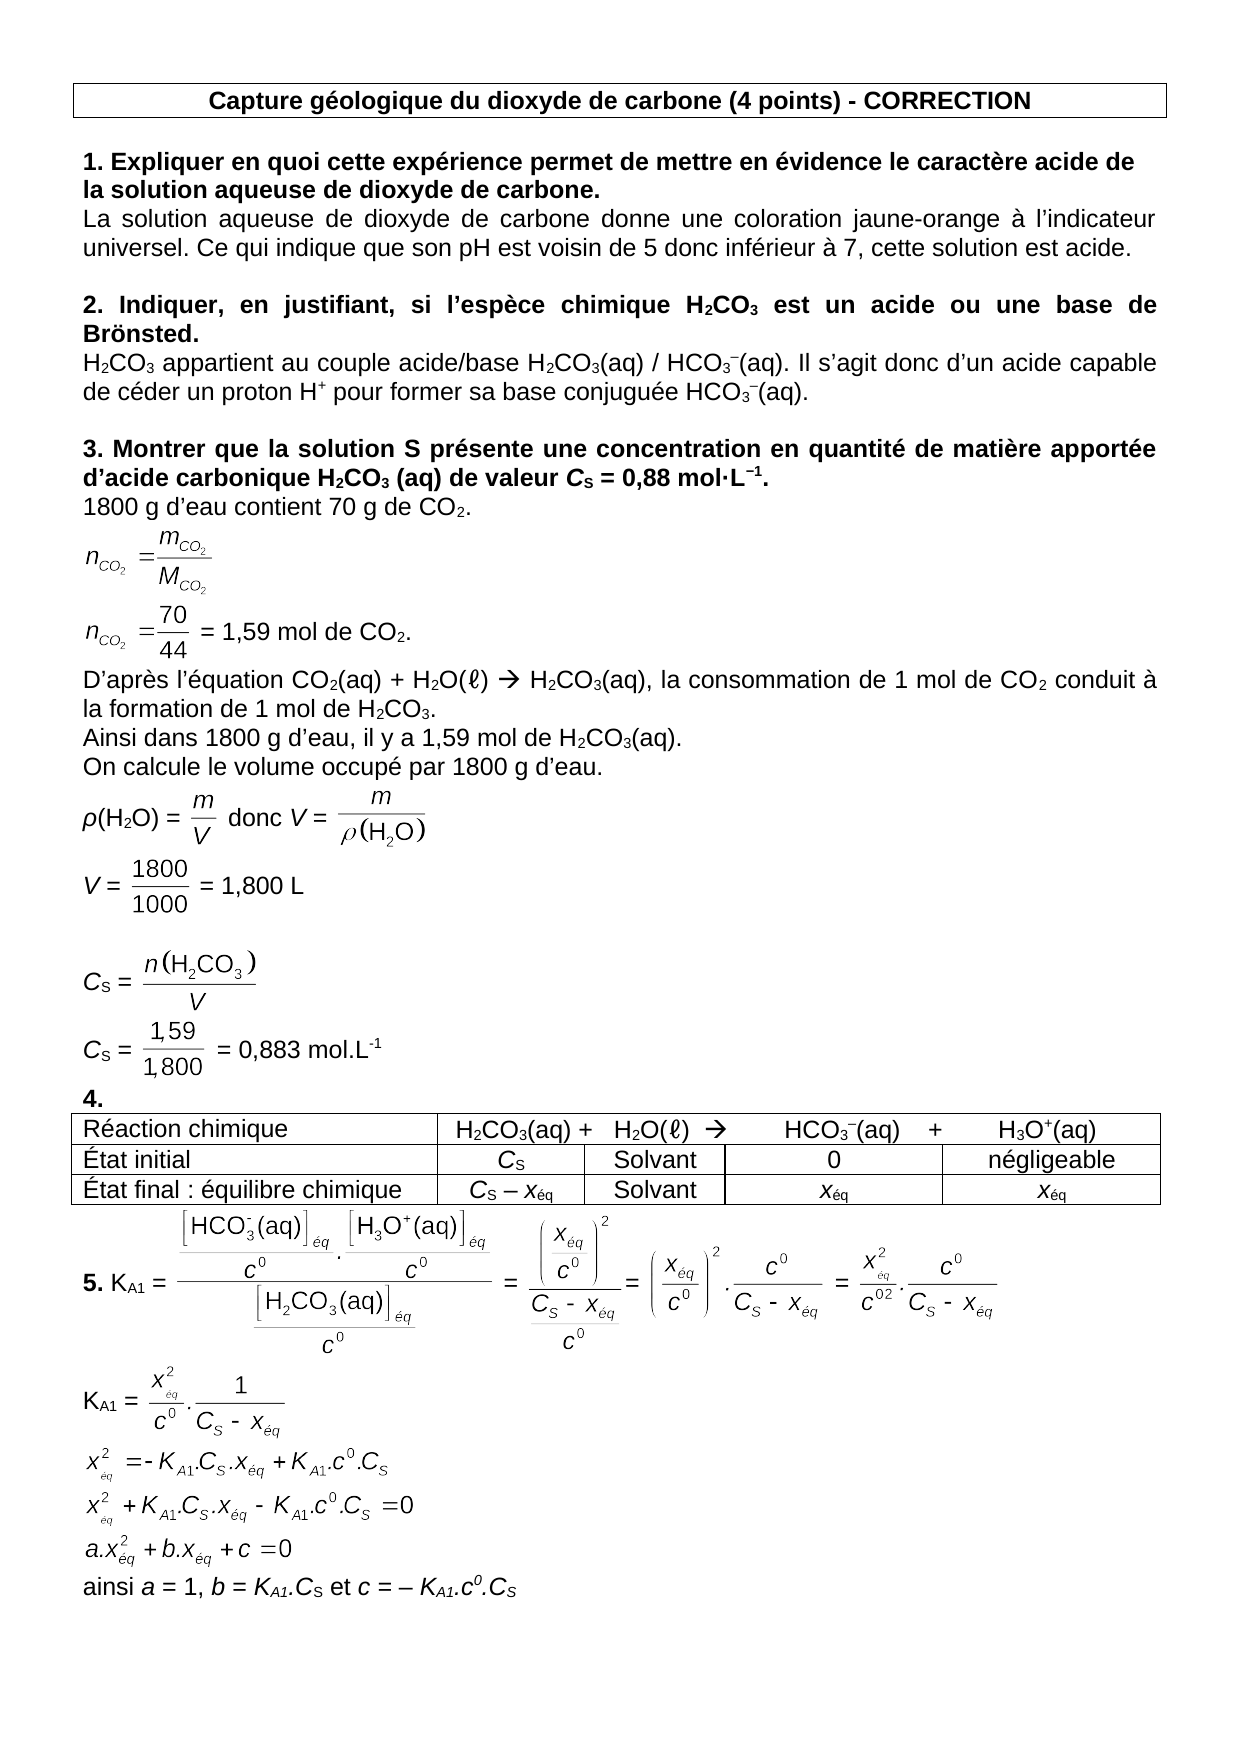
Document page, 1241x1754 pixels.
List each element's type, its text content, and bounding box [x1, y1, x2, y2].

text 1800 g d’eau contient 70 g de CO2. [83, 491, 1157, 520]
table_cell négligeable [943, 1145, 1160, 1174]
text = 1,59 mol de CO2. [83, 599, 1157, 664]
text ρ(H2O) = donc V = [83, 780, 1157, 853]
table_cell État final : équilibre chimique [72, 1175, 437, 1204]
table_cell État initial [72, 1145, 437, 1174]
table_cell CS – xéq [438, 1175, 584, 1204]
text La solution aqueuse de dioxyde de carbone donne une coloration jaune-orange à l’indicateur universel. Ce qui indique que son pH est voisin de 5 donc inférieur à 7, cette solution est acide. [83, 204, 1157, 261]
text Ainsi dans 1800 g d’eau, il y a 1,59 mol de H2CO3(aq). [83, 723, 1157, 752]
text Capture géologique du dioxyde de carbone (4 points) - CORRECTION [74, 84, 1166, 117]
table_cell CS [438, 1145, 584, 1174]
text H2CO3 appartient au couple acide/base H2CO3(aq) / HCO3–(aq). Il s’agit donc d’un acide capable de céder un proton H+ pour former sa base conjuguée HCO3–(aq). [83, 348, 1157, 405]
table_cell 0 [726, 1145, 942, 1174]
text V = = 1,800 L [83, 853, 1157, 918]
text 4. [83, 1084, 1157, 1113]
text CS = [83, 947, 1157, 1015]
table_cell Solvant [585, 1175, 724, 1204]
text 1. Expliquer en quoi cette expérience permet de mettre en évidence le caractère acide de la solution aqueuse de dioxyde de carbone. [83, 146, 1157, 204]
text 2. Indiquer, en justifiant, si l’espèce chimique H2CO3 est un acide ou une base de Brönsted. [83, 290, 1157, 348]
table_header H2CO3(aq) + H2O(ℓ)  HCO3–(aq) + H3O+(aq) [438, 1114, 1160, 1144]
table_cell xéq [726, 1175, 942, 1204]
text 3. Montrer que la solution S présente une concentration en quantité de matière apportée d’acide carbonique H2CO3 (aq) de valeur CS = 0,88 mol·L−1. [83, 434, 1157, 491]
table_cell xéq [943, 1175, 1160, 1204]
text CS = = 0,883 mol.L-1 [83, 1015, 1157, 1084]
text D’après l’équation CO2(aq) + H2O(ℓ)  H2CO3(aq), la consommation de 1 mol de CO2 conduit à la formation de 1 mol de H2CO3. [83, 664, 1157, 723]
table_cell Solvant [585, 1145, 724, 1174]
table_header Réaction chimique [72, 1114, 437, 1144]
text On calcule le volume occupé par 1800 g d’eau. [83, 752, 1157, 780]
text ainsi a = 1, b = KA1.CS et c = – KA1.c0.CS [83, 1571, 1157, 1600]
text 5. KA1 = = = = [83, 1205, 1157, 1359]
text KA1 = [83, 1359, 1157, 1442]
